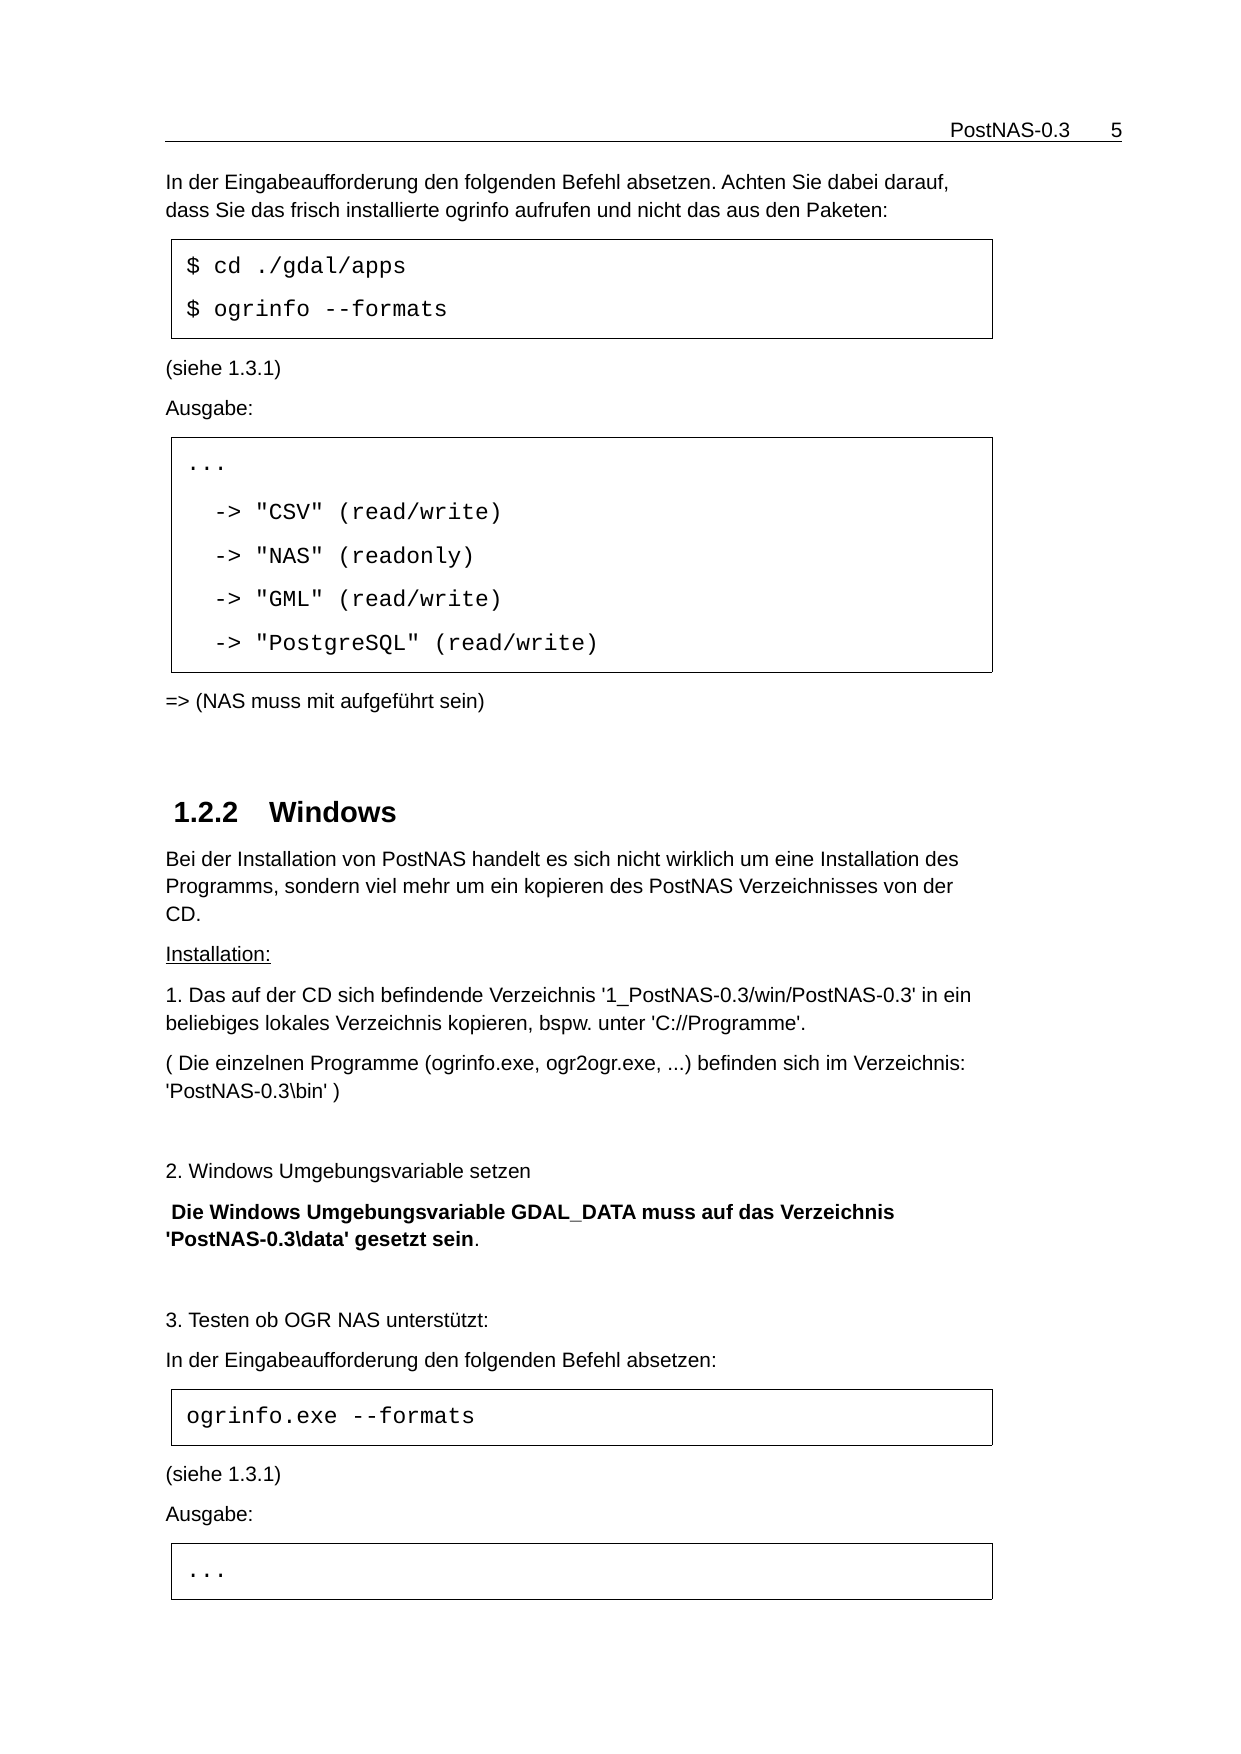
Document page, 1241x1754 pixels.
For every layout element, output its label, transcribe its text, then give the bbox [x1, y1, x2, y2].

text -> "CSV" (read/write) [172, 486, 992, 526]
text -> "NAS" (readonly) [172, 529, 992, 570]
text ogrinfo.exe --formats [172, 1390, 992, 1445]
text $ cd ./gdal/apps [172, 240, 992, 280]
text Ausgabe: [165, 396, 992, 420]
text ( Die einzelnen Programme (ogrinfo.exe, ogr2ogr.exe, ...) befinden sich im Verzeichnis: 'PostNAS-0.3\bin' ) [165, 1051, 992, 1102]
text Bei der Installation von PostNAS handelt es sich nicht wirklich um eine Installation des Programms, sondern viel mehr um ein kopieren des PostNAS Verzeichnisses von der CD. [165, 847, 992, 926]
text (siehe 1.3.1) [165, 356, 992, 379]
text (siehe 1.3.1) [165, 1463, 992, 1486]
text ... [172, 438, 992, 478]
text Die Windows Umgebungsvariable GDAL_DATA muss auf das Verzeichnis 'PostNAS-0.3\data' gesetzt sein. [165, 1200, 992, 1251]
text 3. Testen ob OGR NAS unterstützt: [165, 1309, 992, 1332]
text $ ogrinfo --formats [172, 283, 992, 338]
text 2. Windows Umgebungsvariable setzen [165, 1160, 992, 1183]
text Ausgabe: [165, 1503, 992, 1526]
text In der Eingabeaufforderung den folgenden Befehl absetzen: [165, 1349, 992, 1372]
text Installation: [165, 943, 992, 966]
text -> "GML" (read/write) [172, 573, 992, 614]
text In der Eingabeaufforderung den folgenden Befehl absetzen. Achten Sie dabei darauf, dass Sie das frisch installierte ogrinfo aufrufen und nicht das aus den Paketen: [165, 171, 992, 222]
text ... [172, 1544, 992, 1599]
text => (NAS muss mit aufgeführt sein) [165, 690, 992, 713]
subtitle Windows [165, 796, 992, 828]
text -> "PostgreSQL" (read/write) [172, 616, 992, 672]
text 1. Das auf der CD sich befindende Verzeichnis '1_PostNAS-0.3/win/PostNAS-0.3' in ein beliebiges lokales Verzeichnis kopieren, bspw. unter 'C://Programme'. [165, 983, 992, 1034]
